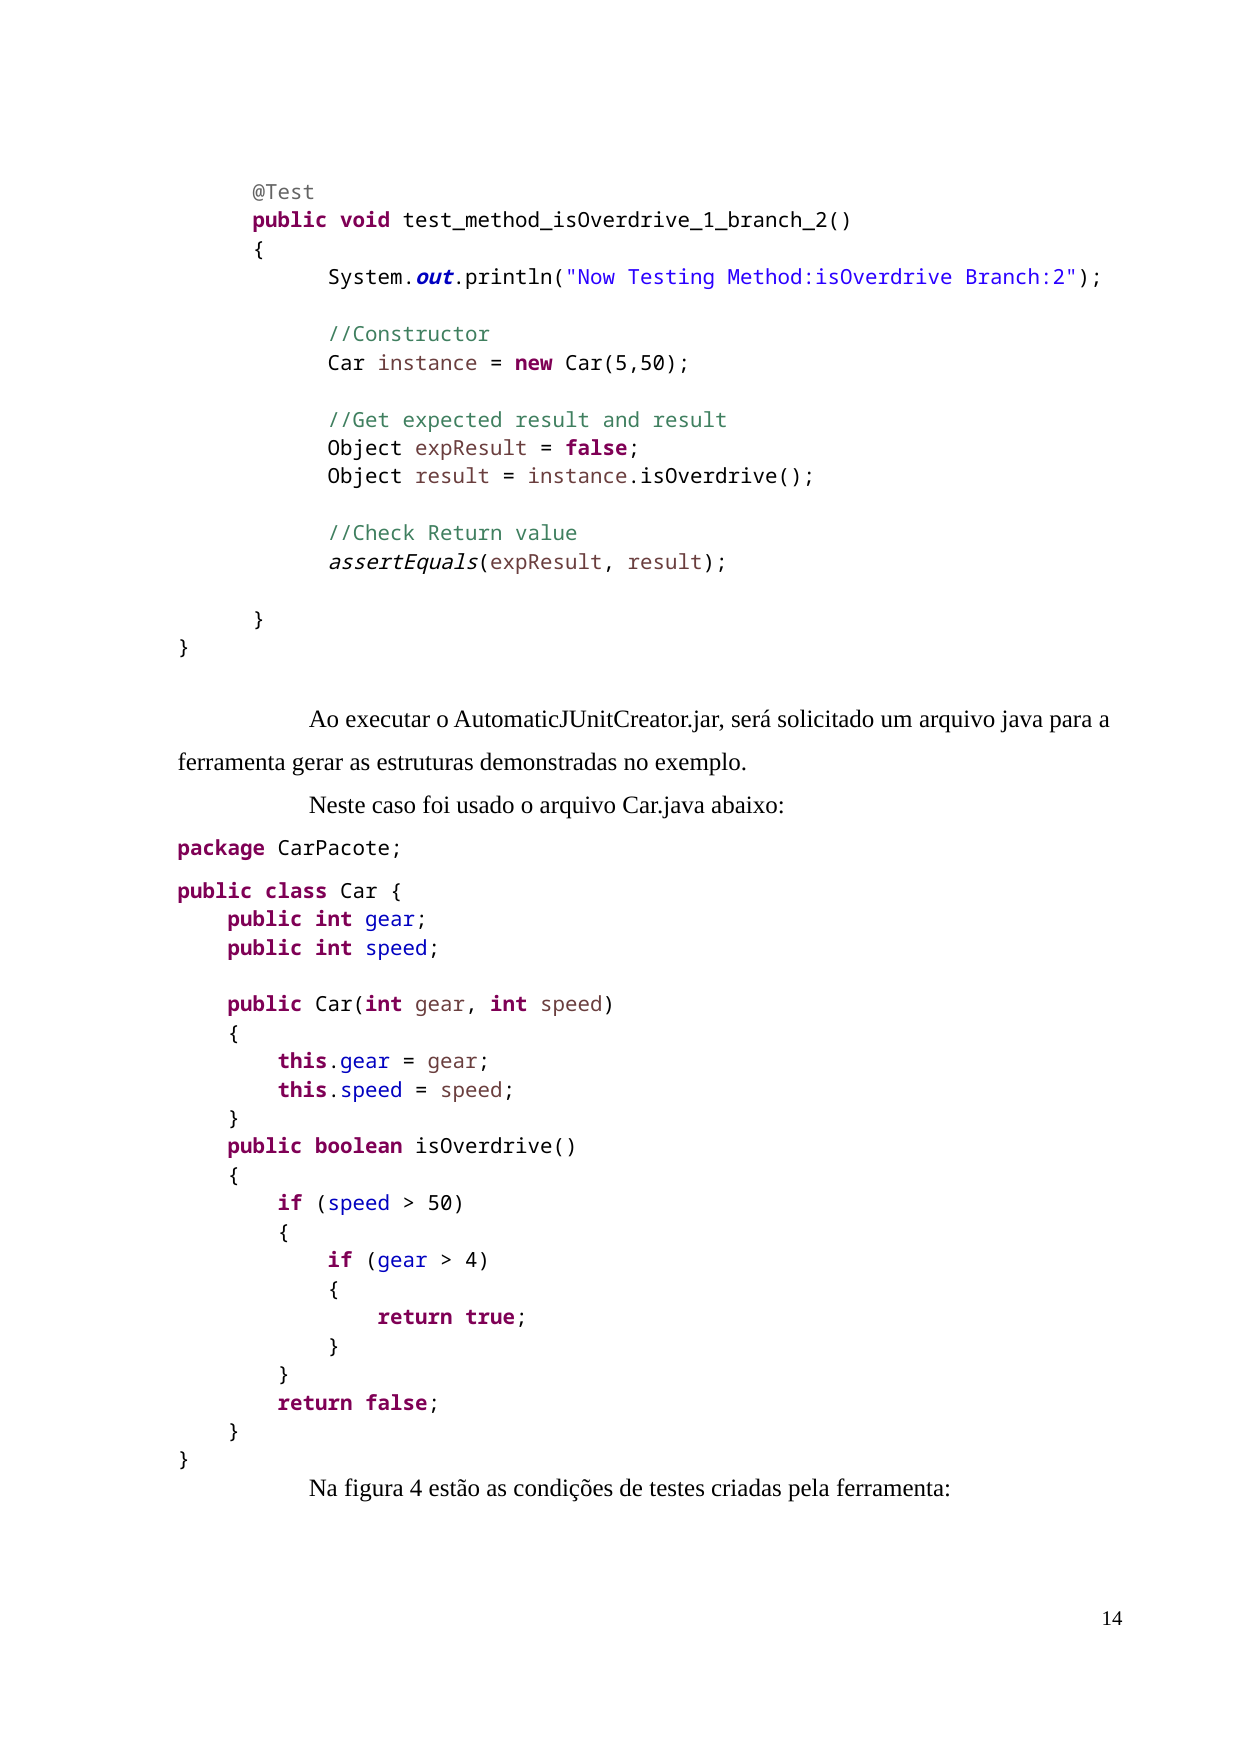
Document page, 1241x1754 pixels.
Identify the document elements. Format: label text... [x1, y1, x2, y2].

text } [177, 1416, 1122, 1444]
text if (gear > 4) [177, 1245, 1122, 1274]
text { [177, 1018, 1122, 1046]
text } [177, 1444, 1122, 1473]
text Neste caso foi usado o arquivo Car.java abaixo: [177, 790, 1122, 819]
text //Check Return value [177, 518, 1122, 547]
text return true; [177, 1302, 1122, 1331]
text Car instance = new Car(5,50); [177, 348, 1122, 376]
text } [177, 1103, 1122, 1132]
text public int speed; [177, 933, 1122, 961]
text assertEquals(expResult, result); [177, 547, 1122, 575]
text } [177, 632, 1122, 661]
text //Constructor [177, 319, 1122, 348]
text public Car(int gear, int speed) [177, 989, 1122, 1018]
text } [177, 1331, 1122, 1359]
text public void test_method_isOverdrive_1_branch_2() [177, 206, 1122, 234]
text this.speed = speed; [177, 1075, 1122, 1103]
text System.out.println("Now Testing Method:isOverdrive Branch:2"); [177, 262, 1122, 291]
text @Test [177, 177, 1122, 206]
text //Get expected result and result [177, 405, 1122, 433]
text Na figura 4 estão as condições de testes criadas pela ferramenta: [177, 1473, 1122, 1502]
text } [177, 1359, 1122, 1388]
text if (speed > 50) [177, 1188, 1122, 1217]
text return false; [177, 1388, 1122, 1416]
text public int gear; [177, 904, 1122, 933]
text { [177, 1160, 1122, 1188]
text public boolean isOverdrive() [177, 1132, 1122, 1160]
text package CarPacote; [177, 833, 1122, 862]
text Object expResult = false; [177, 433, 1122, 462]
text } [177, 604, 1122, 632]
text { [177, 1217, 1122, 1245]
text Ao executar o AutomaticJUnitCreator.jar, será solicitado um arquivo java para a ferramenta gerar as estruturas demonstradas no exemplo. [177, 704, 1122, 776]
text this.gear = gear; [177, 1046, 1122, 1075]
text Object result = instance.isOverdrive(); [177, 462, 1122, 490]
text { [177, 234, 1122, 262]
text { [177, 1274, 1122, 1302]
text public class Car { [177, 876, 1122, 904]
